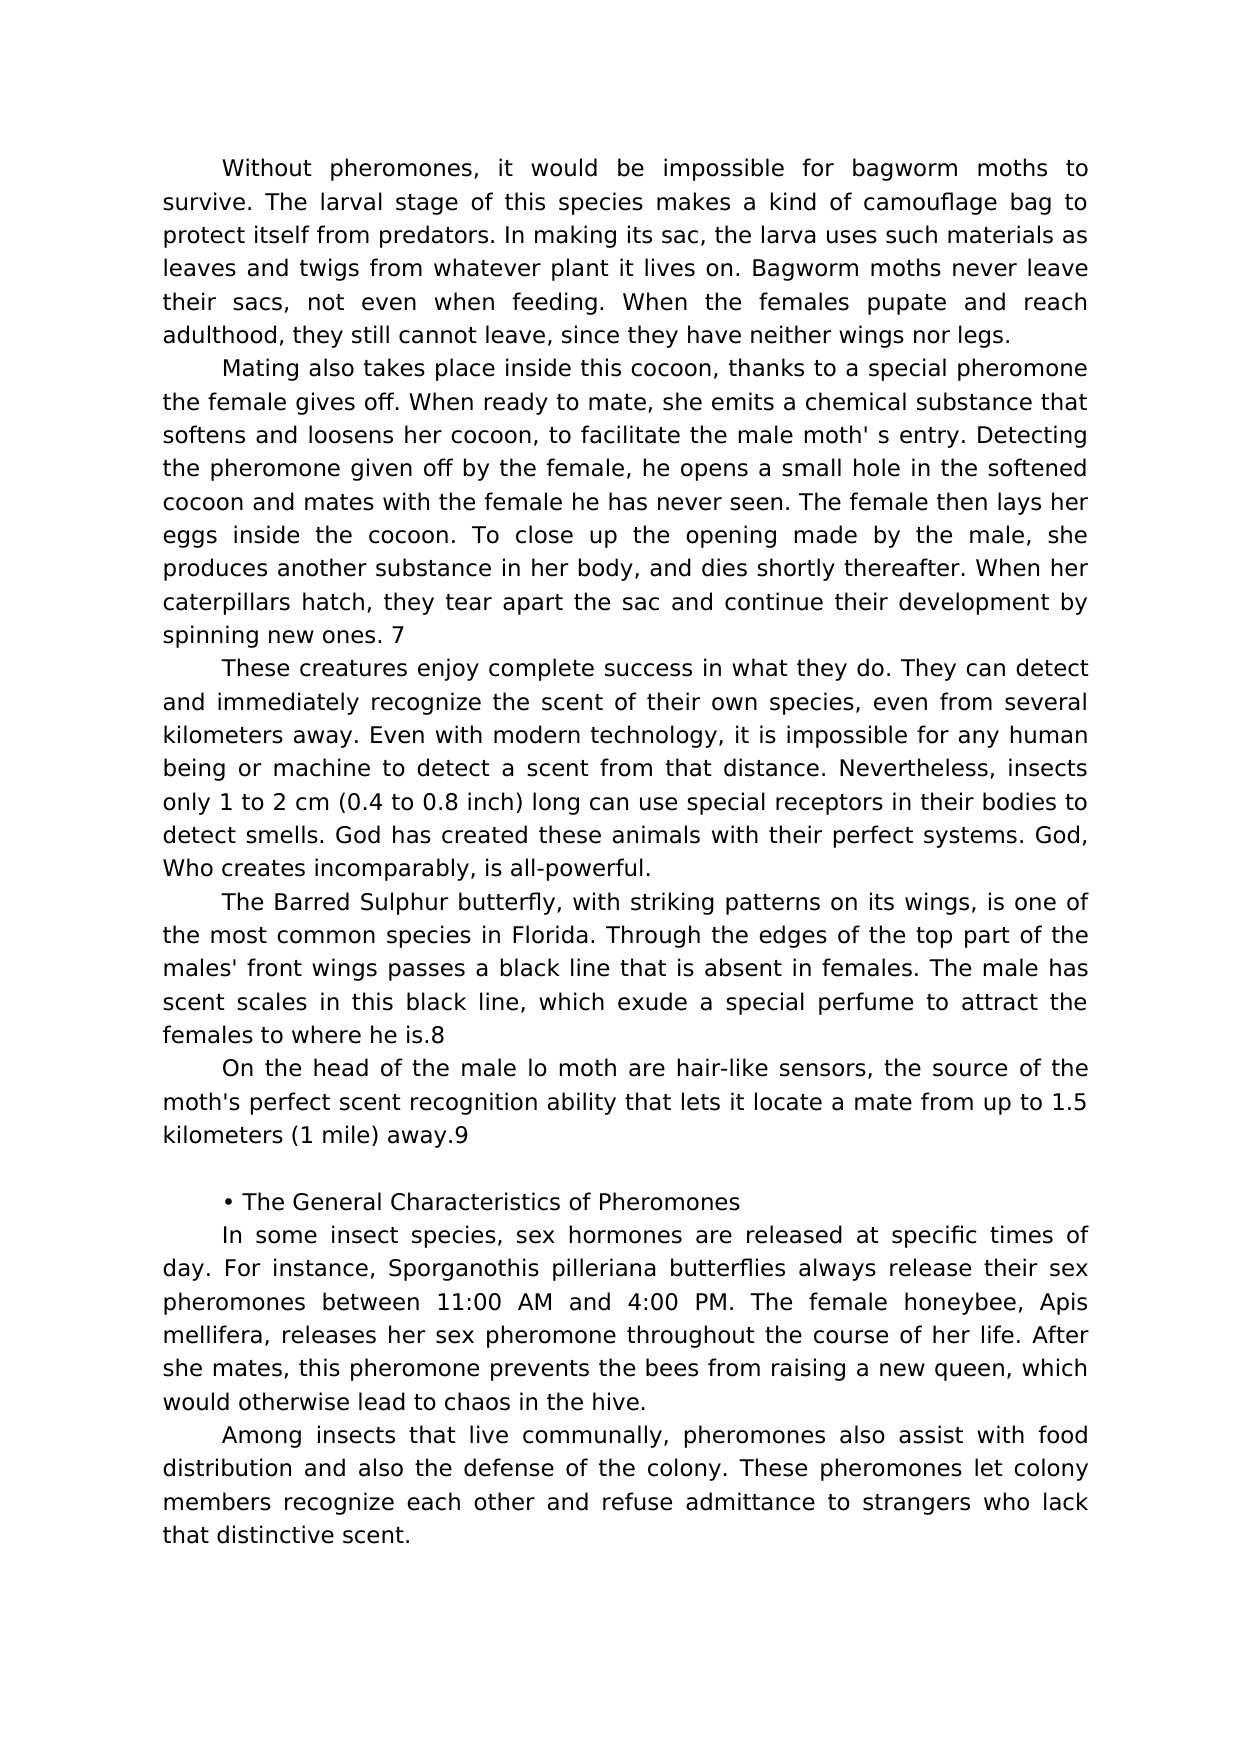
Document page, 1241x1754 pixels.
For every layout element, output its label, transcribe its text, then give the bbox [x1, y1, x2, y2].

text In some insect species, sex hormones are released at specific times of day. For instance, Sporganothis pilleriana butterflies always release their sex pheromones between 11:00 AM and 4:00 PM. The female honeybee, Apis mellifera, releases her sex pheromone throughout the course of her life. After she mates, this pheromone prevents the bees from raising a new queen, which would otherwise lead to chaos in the hive. [162, 1217, 1090, 1417]
text Mating also takes place inside this cocoon, thanks to a special pheromone the female gives off. When ready to mate, she emits a chemical substance that softens and loosens her cocoon, to facilitate the male moth' s entry. Detecting the pheromone given off by the female, he opens a small hole in the softened cocoon and mates with the female he has never seen. The female then lays her eggs inside the cocoon. To close up the opening made by the male, she produces another substance in her body, and dies shortly thereafter. When her caterpillars hatch, they tear apart the sac and continue their development by spinning new ones. 7 [162, 350, 1090, 650]
text On the head of the male lo moth are hair-like sensors, the source of the moth's perfect scent recognition ability that lets it locate a mate from up to 1.5 kilometers (1 mile) away.9 [162, 1050, 1090, 1150]
text The Barred Sulphur butterfly, with striking patterns on its wings, is one of the most common species in Florida. Through the edges of the top part of the males' front wings passes a black line that is absent in females. The male has scent scales in this black line, which exude a special perfume to attract the females to where he is.8 [162, 883, 1090, 1050]
text Among insects that live communally, pheromones also assist with food distribution and also the defense of the colony. These pheromones let colony members recognize each other and refuse admittance to strangers who lack that distinctive scent. [162, 1417, 1090, 1550]
text • The General Characteristics of Pheromones [162, 1183, 1090, 1217]
text Without pheromones, it would be impossible for bagworm moths to survive. The larval stage of this species makes a kind of camouflage bag to protect itself from predators. In making its sac, the larva uses such materials as leaves and twigs from whatever plant it lives on. Bagworm moths never leave their sacs, not even when feeding. When the females pupate and reach adulthood, they still cannot leave, since they have neither wings nor legs. [162, 150, 1090, 350]
text These creatures enjoy complete success in what they do. They can detect and immediately recognize the scent of their own species, even from several kilometers away. Even with modern technology, it is impossible for any human being or machine to detect a scent from that distance. Nevertheless, insects only 1 to 2 cm (0.4 to 0.8 inch) long can use special receptors in their bodies to detect smells. God has created these animals with their perfect systems. God, Who creates incomparably, is all-powerful. [162, 650, 1090, 883]
